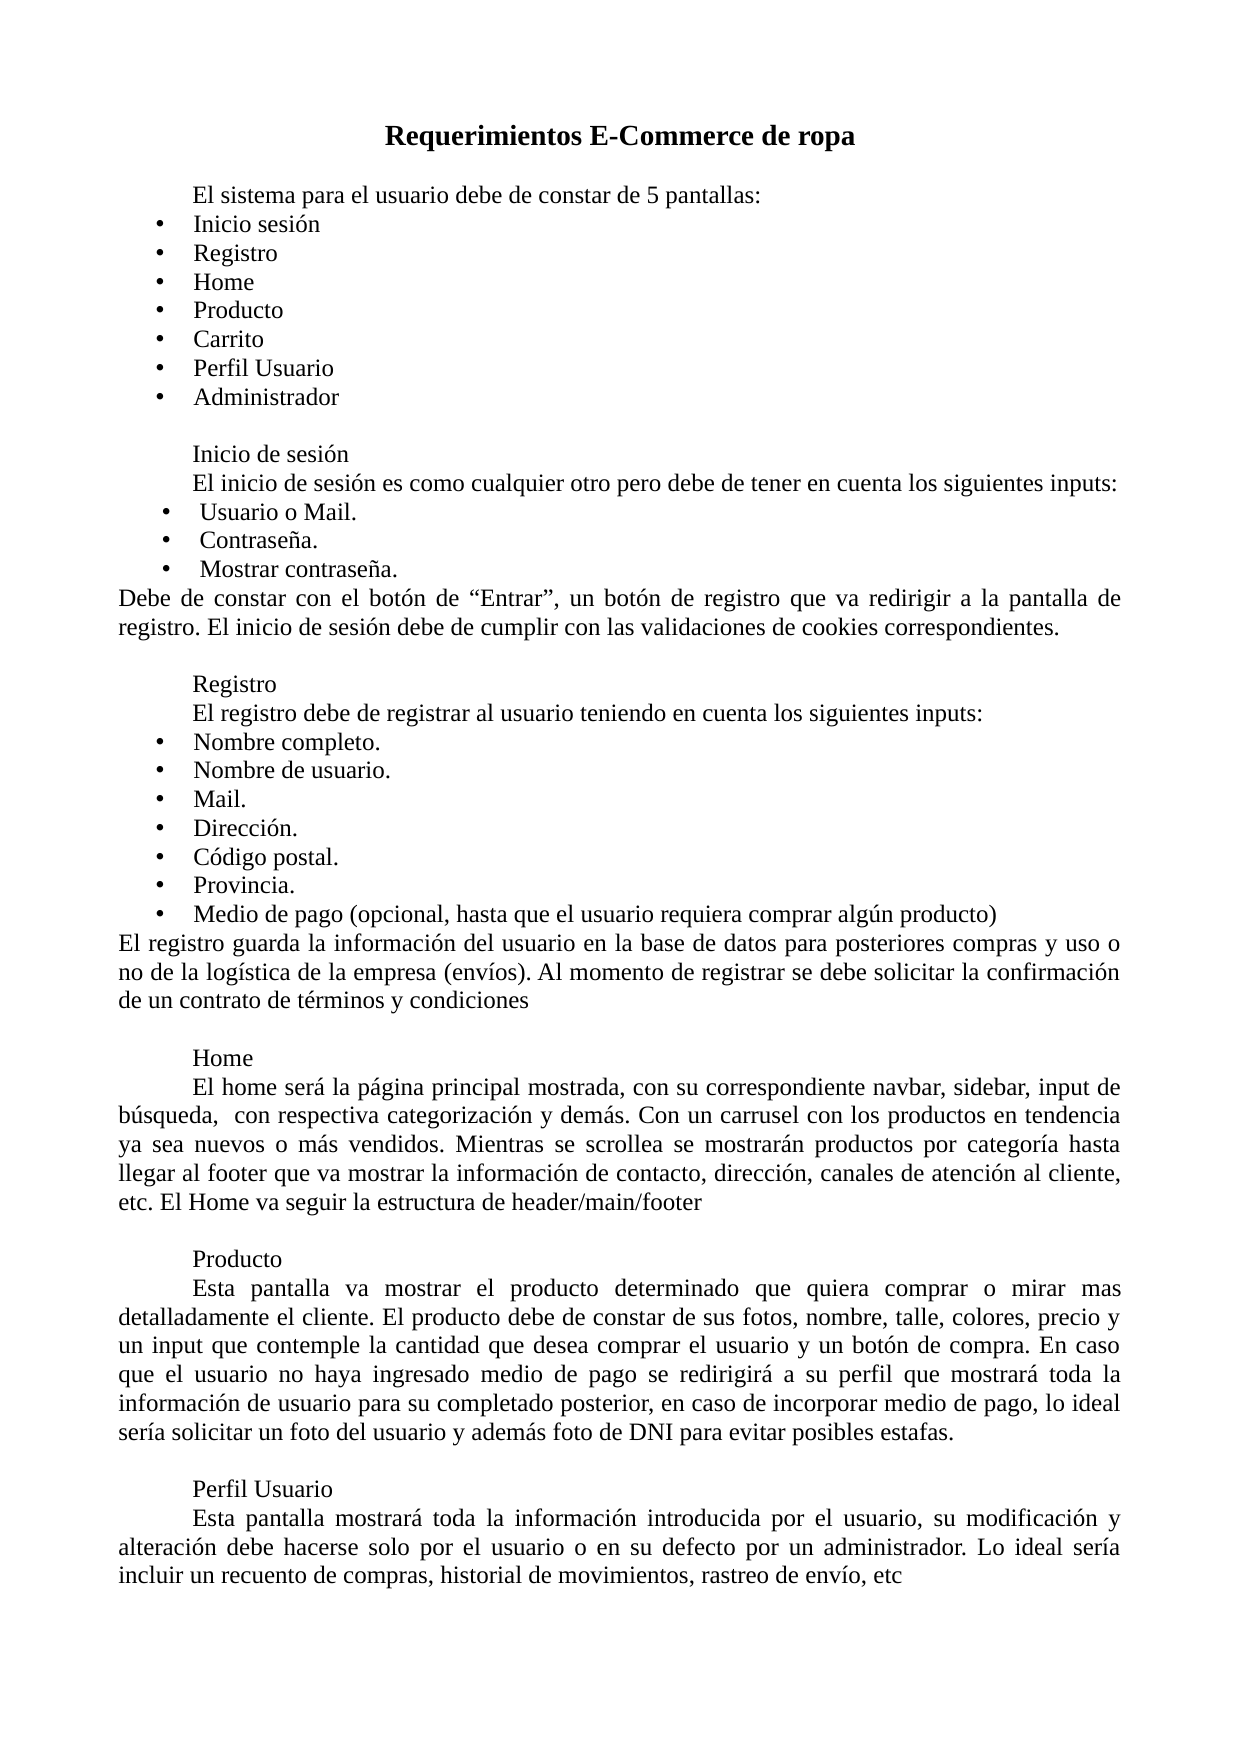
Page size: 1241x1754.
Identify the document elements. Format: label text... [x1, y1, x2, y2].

list Provincia. [156, 870, 1122, 899]
list Nombre de usuario. [156, 755, 1122, 784]
text Esta pantalla mostrará toda la información introducida por el usuario, su modificación y alteración debe hacerse solo por el usuario o en su defecto por un administrador. Lo ideal sería incluir un recuento de compras, historial de movimientos, rastreo de envío, etc [118, 1503, 1122, 1589]
text Perfil Usuario [118, 1474, 1122, 1503]
list Código postal. [156, 842, 1122, 870]
list Administrador [156, 382, 1122, 410]
list Mail. [156, 784, 1122, 813]
text Home [118, 1043, 1122, 1072]
text Debe de constar con el botón de “Entrar”, un botón de registro que va redirigir a la pantalla de registro. El inicio de sesión debe de cumplir con las validaciones de cookies correspondientes. [118, 583, 1122, 640]
list Medio de pago (opcional, hasta que el usuario requiera comprar algún producto) [156, 899, 1122, 928]
text Producto [118, 1244, 1122, 1273]
text El registro guarda la información del usuario en la base de datos para posteriores compras y uso o no de la logística de la empresa (envíos). Al momento de registrar se debe solicitar la confirmación de un contrato de términos y condiciones [118, 928, 1122, 1014]
text El inicio de sesión es como cualquier otro pero debe de tener en cuenta los siguientes inputs: [118, 468, 1122, 497]
text El sistema para el usuario debe de constar de 5 pantallas: [118, 180, 1122, 209]
list Producto [156, 295, 1122, 324]
text El registro debe de registrar al usuario teniendo en cuenta los siguientes inputs: [118, 698, 1122, 727]
text El home será la página principal mostrada, con su correspondiente navbar, sidebar, input de búsqueda, con respectiva categorización y demás. Con un carrusel con los productos en tendencia ya sea nuevos o más vendidos. Mientras se scrollea se mostrarán productos por categoría hasta llegar al footer que va mostrar la información de contacto, dirección, canales de atención al cliente, etc. El Home va seguir la estructura de header/main/footer [118, 1072, 1122, 1215]
list Usuario o Mail. [162, 497, 1122, 525]
list Home [156, 267, 1122, 295]
list Inicio sesión [156, 209, 1122, 238]
list Dirección. [156, 813, 1122, 842]
list Nombre completo. [156, 727, 1122, 755]
list Mostrar contraseña. [162, 554, 1122, 583]
text Registro [118, 669, 1122, 698]
text Esta pantalla va mostrar el producto determinado que quiera comprar o mirar mas detalladamente el cliente. El producto debe de constar de sus fotos, nombre, talle, colores, precio y un input que contemple la cantidad que desea comprar el usuario y un botón de compra. En caso que el usuario no haya ingresado medio de pago se redirigirá a su perfil que mostrará toda la información de usuario para su completado posterior, en caso de incorporar medio de pago, lo ideal sería solicitar un foto del usuario y además foto de DNI para evitar posibles estafas. [118, 1273, 1122, 1445]
list Perfil Usuario [156, 353, 1122, 382]
text Inicio de sesión [118, 439, 1122, 468]
list Carrito [156, 324, 1122, 353]
list Contraseña. [162, 525, 1122, 554]
list Registro [156, 238, 1122, 267]
text Requerimientos E-Commerce de ropa [118, 118, 1122, 152]
